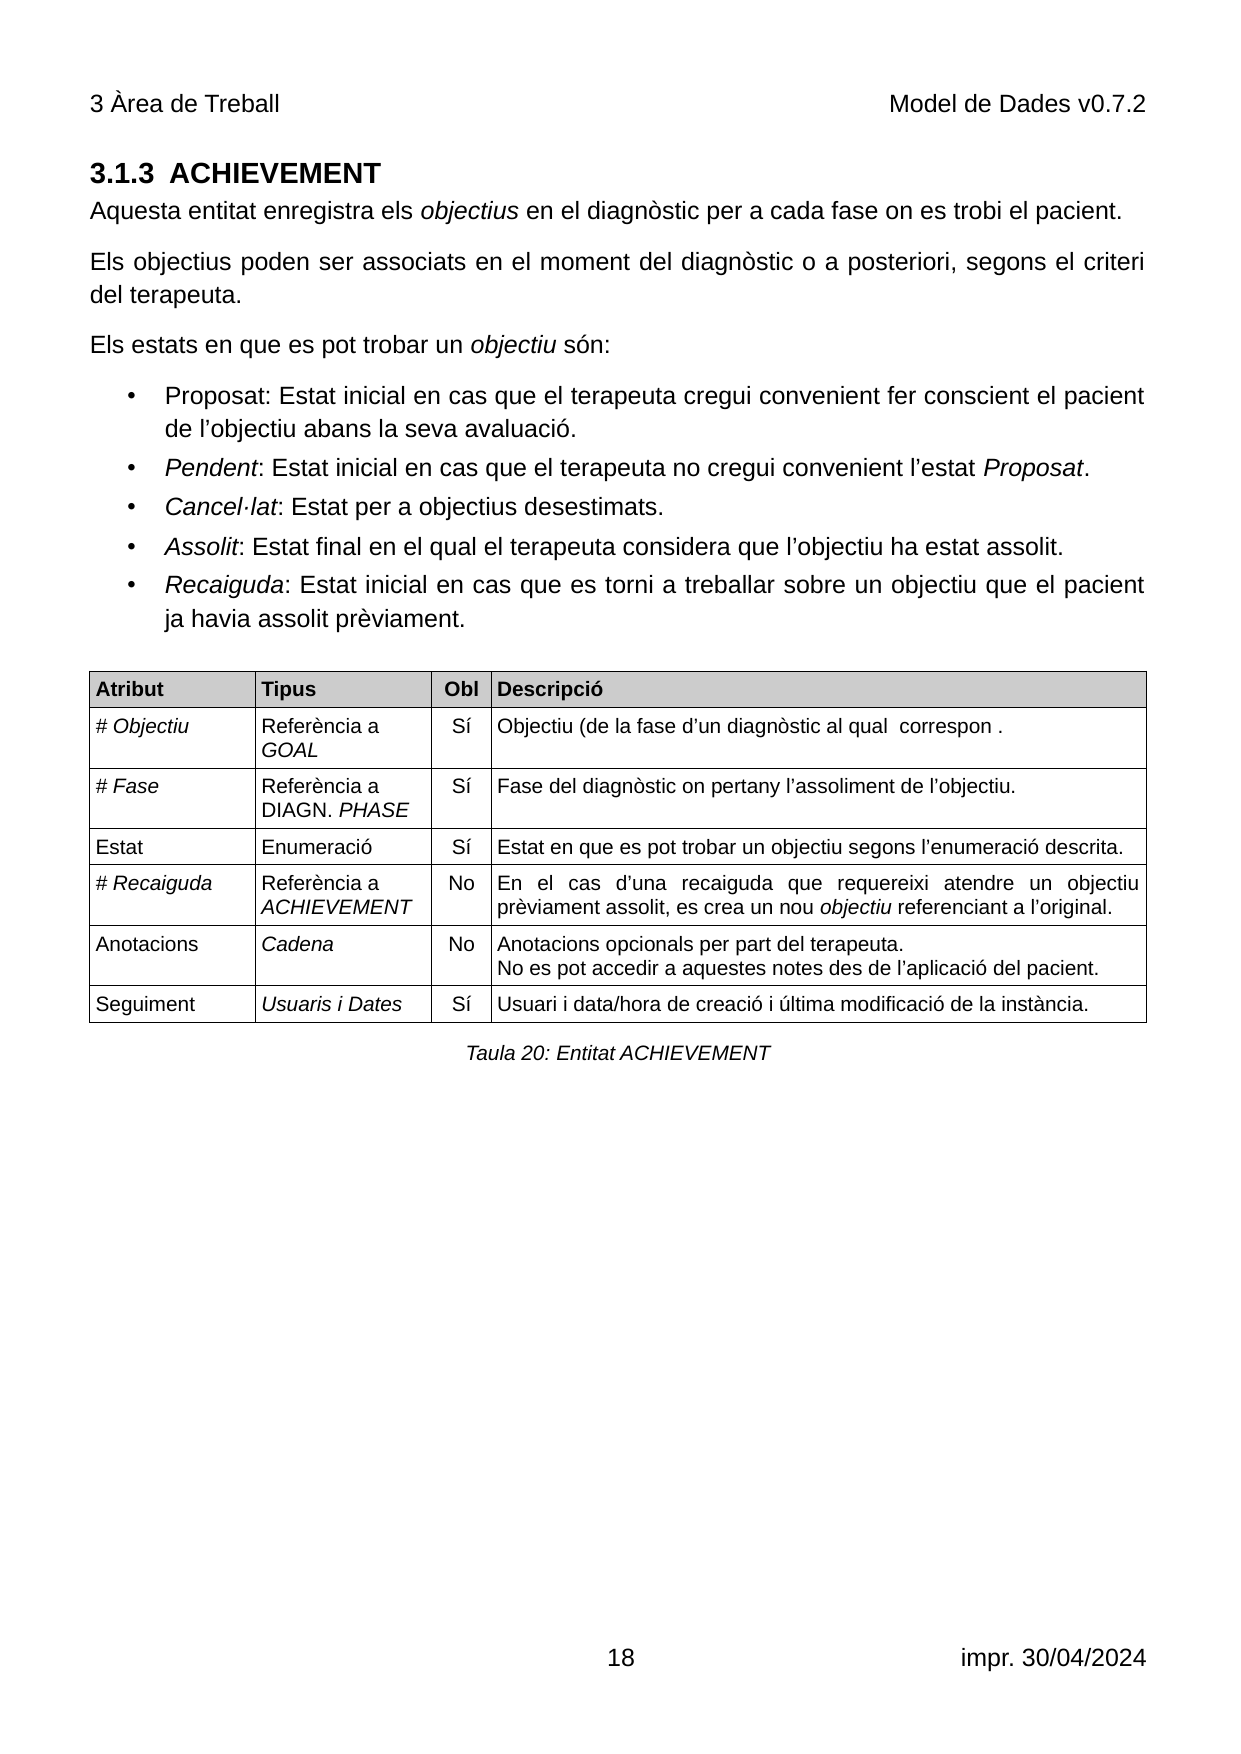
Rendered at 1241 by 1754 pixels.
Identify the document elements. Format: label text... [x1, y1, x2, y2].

table_cell No [432, 926, 491, 985]
text Els estats en que es pot trobar un objectiu són: [89, 331, 1146, 359]
table_cell Fase del diagnòstic on pertany l’assoliment de l’objectiu. [492, 769, 1146, 828]
text Els objectius poden ser associats en el moment del diagnòstic o a posteriori, segons el criteri del terapeuta. [89, 247, 1146, 308]
table_cell # Recaiguda [90, 865, 255, 925]
subtitle ACHIEVEMENT [89, 157, 1146, 190]
list Cancel·lat: Estat per a objectius desestimats. [127, 492, 1146, 521]
table_cell Referència a GOAL [256, 708, 431, 767]
text Taula 20: Entitat ACHIEVEMENT [89, 1041, 1146, 1065]
table_cell Anotacions opcionals per part del terapeuta. No es pot accedir a aquestes notes des de l’aplicació del pacient. [492, 926, 1146, 985]
table_cell Sí [432, 829, 491, 864]
table_cell # Fase [90, 769, 255, 828]
table_cell Seguiment [90, 986, 255, 1022]
table_cell Referència a DIAGN. PHASE [256, 769, 431, 828]
table_header Descripció [492, 672, 1146, 707]
table_cell Objectiu (de la fase d’un diagnòstic al qual correspon . [492, 708, 1146, 767]
table_cell Sí [432, 708, 491, 767]
table_cell Cadena [256, 926, 431, 985]
table_cell # Objectiu [90, 708, 255, 767]
table_cell Estat [90, 829, 255, 864]
table_cell Estat en que es pot trobar un objectiu segons l’enumeració descrita. [492, 829, 1146, 864]
table_cell Usuari i data/hora de creació i última modificació de la instància. [492, 986, 1146, 1022]
table_header Obl [432, 672, 491, 707]
list Pendent: Estat inicial en cas que el terapeuta no cregui convenient l’estat Proposat. [127, 453, 1146, 482]
list Proposat: Estat inicial en cas que el terapeuta cregui convenient fer conscient el pacient de l’objectiu abans la seva avaluació. [127, 381, 1146, 443]
table_header Atribut [90, 672, 255, 707]
table_cell En el cas d’una recaiguda que requereixi atendre un objectiu prèviament assolit, es crea un nou objectiu referenciant a l’original. [492, 865, 1146, 925]
table_cell Referència a ACHIEVEMENT [256, 865, 431, 925]
table_cell No [432, 865, 491, 925]
table_cell Sí [432, 769, 491, 828]
list Recaiguda: Estat inicial en cas que es torni a treballar sobre un objectiu que el pacient ja havia assolit prèviament. [127, 571, 1146, 632]
table_cell Enumeració [256, 829, 431, 864]
table_cell Sí [432, 986, 491, 1022]
text Aquesta entitat enregistra els objectius en el diagnòstic per a cada fase on es trobi el pacient. [89, 196, 1146, 225]
list Assolit: Estat final en el qual el terapeuta considera que l’objectiu ha estat assolit. [127, 531, 1146, 560]
table_header Tipus [256, 672, 431, 707]
table_cell Anotacions [90, 926, 255, 985]
table_cell Usuaris i Dates [256, 986, 431, 1022]
